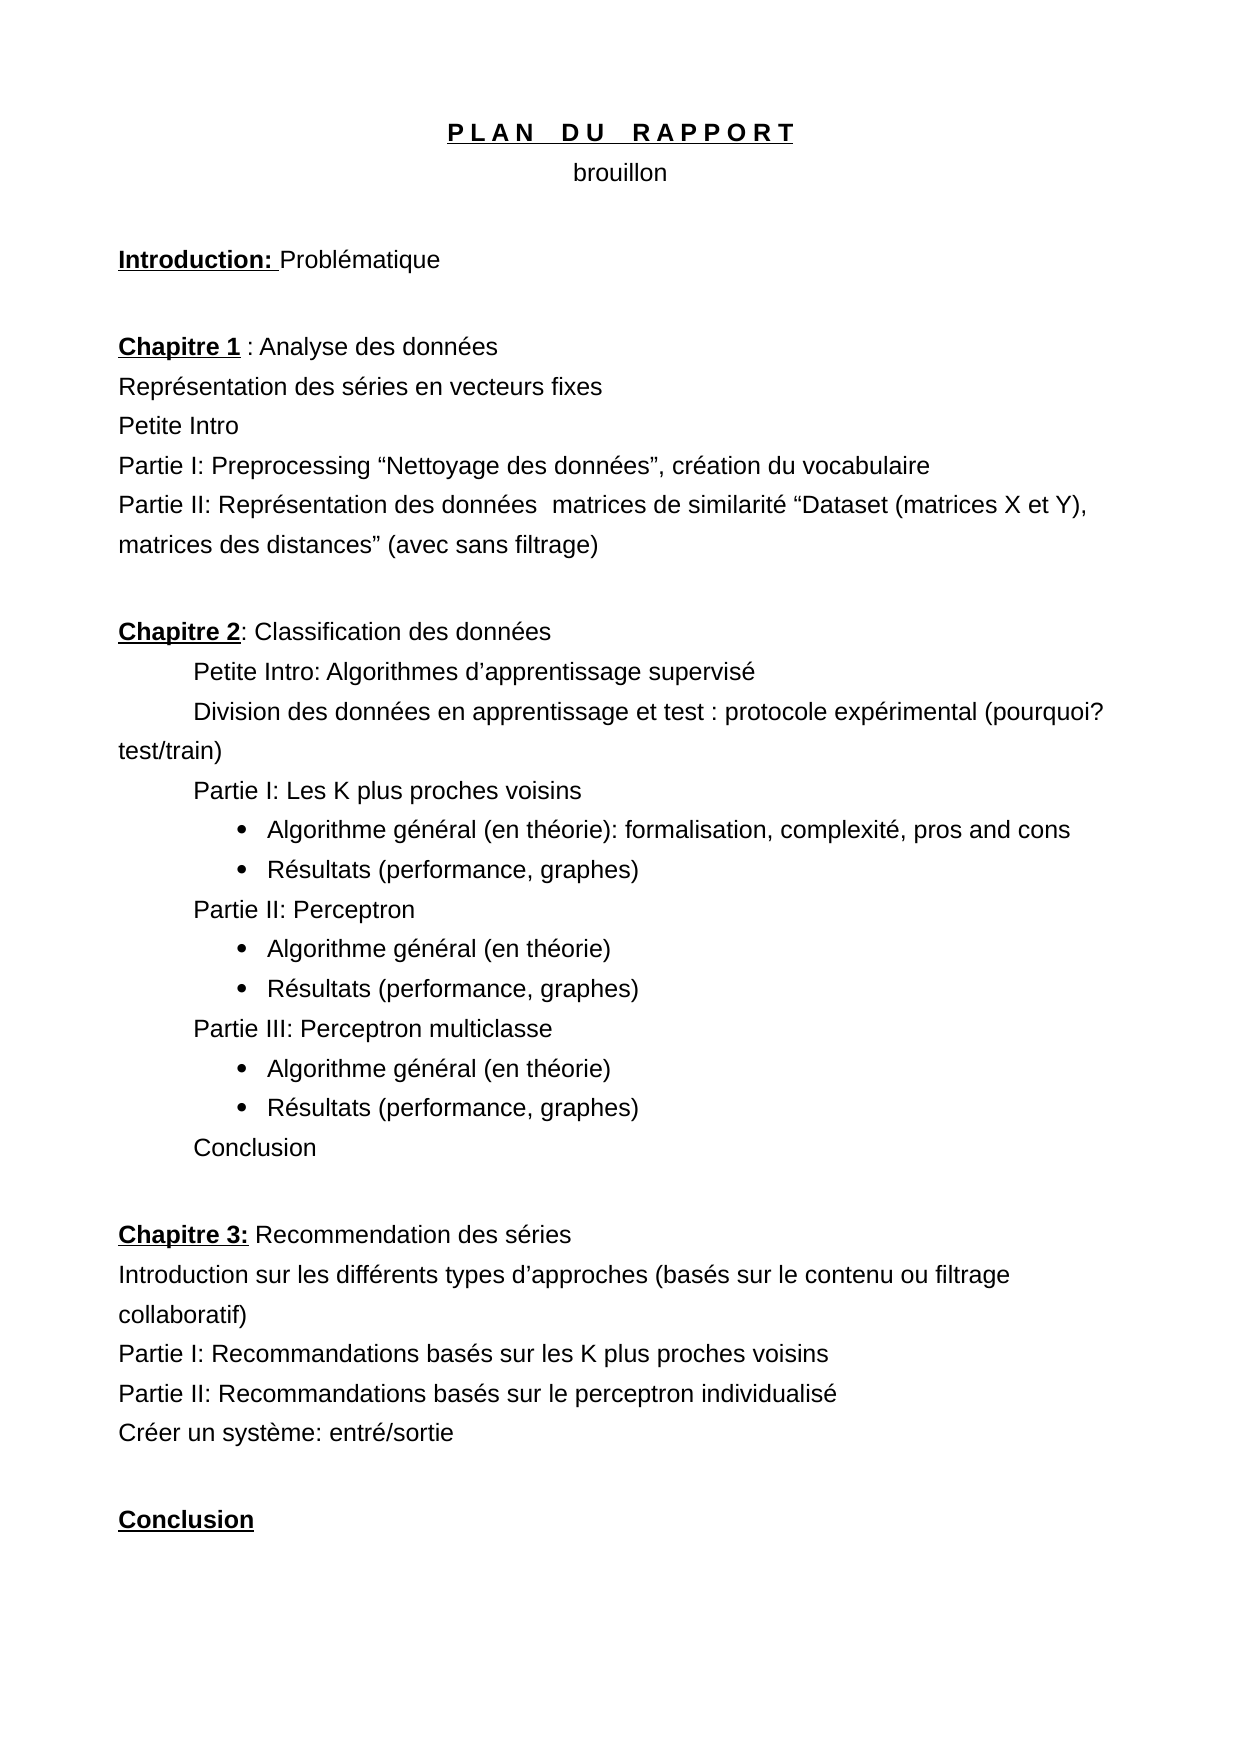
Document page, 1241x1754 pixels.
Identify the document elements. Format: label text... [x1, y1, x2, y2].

text Partie II: Représentation des données matrices de similarité “Dataset (matrices X et Y), matrices des distances” (avec sans filtrage) [118, 491, 1122, 559]
text Conclusion [118, 1506, 1122, 1534]
text Partie II: Recommandations basés sur le perceptron individualisé [118, 1379, 1122, 1407]
list Résultats (performance, graphes) [237, 1093, 1122, 1122]
text Représentation des séries en vecteurs fixes [118, 372, 1122, 401]
text Petite Intro: Algorithmes d’apprentissage supervisé [118, 657, 1122, 686]
list Algorithme général (en théorie): formalisation, complexité, pros and cons [237, 815, 1122, 844]
list Algorithme général (en théorie) [237, 934, 1122, 963]
text Introduction: Problématique [118, 245, 1122, 274]
list Résultats (performance, graphes) [237, 974, 1122, 1003]
list Résultats (performance, graphes) [237, 855, 1122, 884]
text Partie II: Perceptron [193, 895, 1122, 923]
text P L A N D U R A P P O R T [118, 118, 1122, 147]
text Partie I: Recommandations basés sur les K plus proches voisins [118, 1339, 1122, 1368]
text Partie III: Perceptron multiclasse [193, 1014, 1122, 1043]
text Introduction sur les différents types d’approches (basés sur le contenu ou filtrage collaboratif) [118, 1260, 1122, 1328]
text Créer un système: entré/sortie [118, 1418, 1122, 1447]
list Algorithme général (en théorie) [237, 1053, 1122, 1082]
text Petite Intro [118, 411, 1122, 440]
text Chapitre 2: Classification des données [118, 617, 1122, 646]
text Partie I: Les K plus proches voisins [118, 776, 1122, 804]
text Chapitre 1 : Analyse des données [118, 332, 1122, 361]
text [118, 1545, 1122, 1607]
text Conclusion [193, 1133, 1122, 1162]
text Chapitre 3: Recommendation des séries [118, 1220, 1122, 1249]
text Partie I: Preprocessing “Nettoyage des données”, création du vocabulaire [118, 451, 1122, 480]
text Division des données en apprentissage et test : protocole expérimental (pourquoi? test/train) [118, 696, 1122, 765]
text brouillon [118, 158, 1122, 186]
